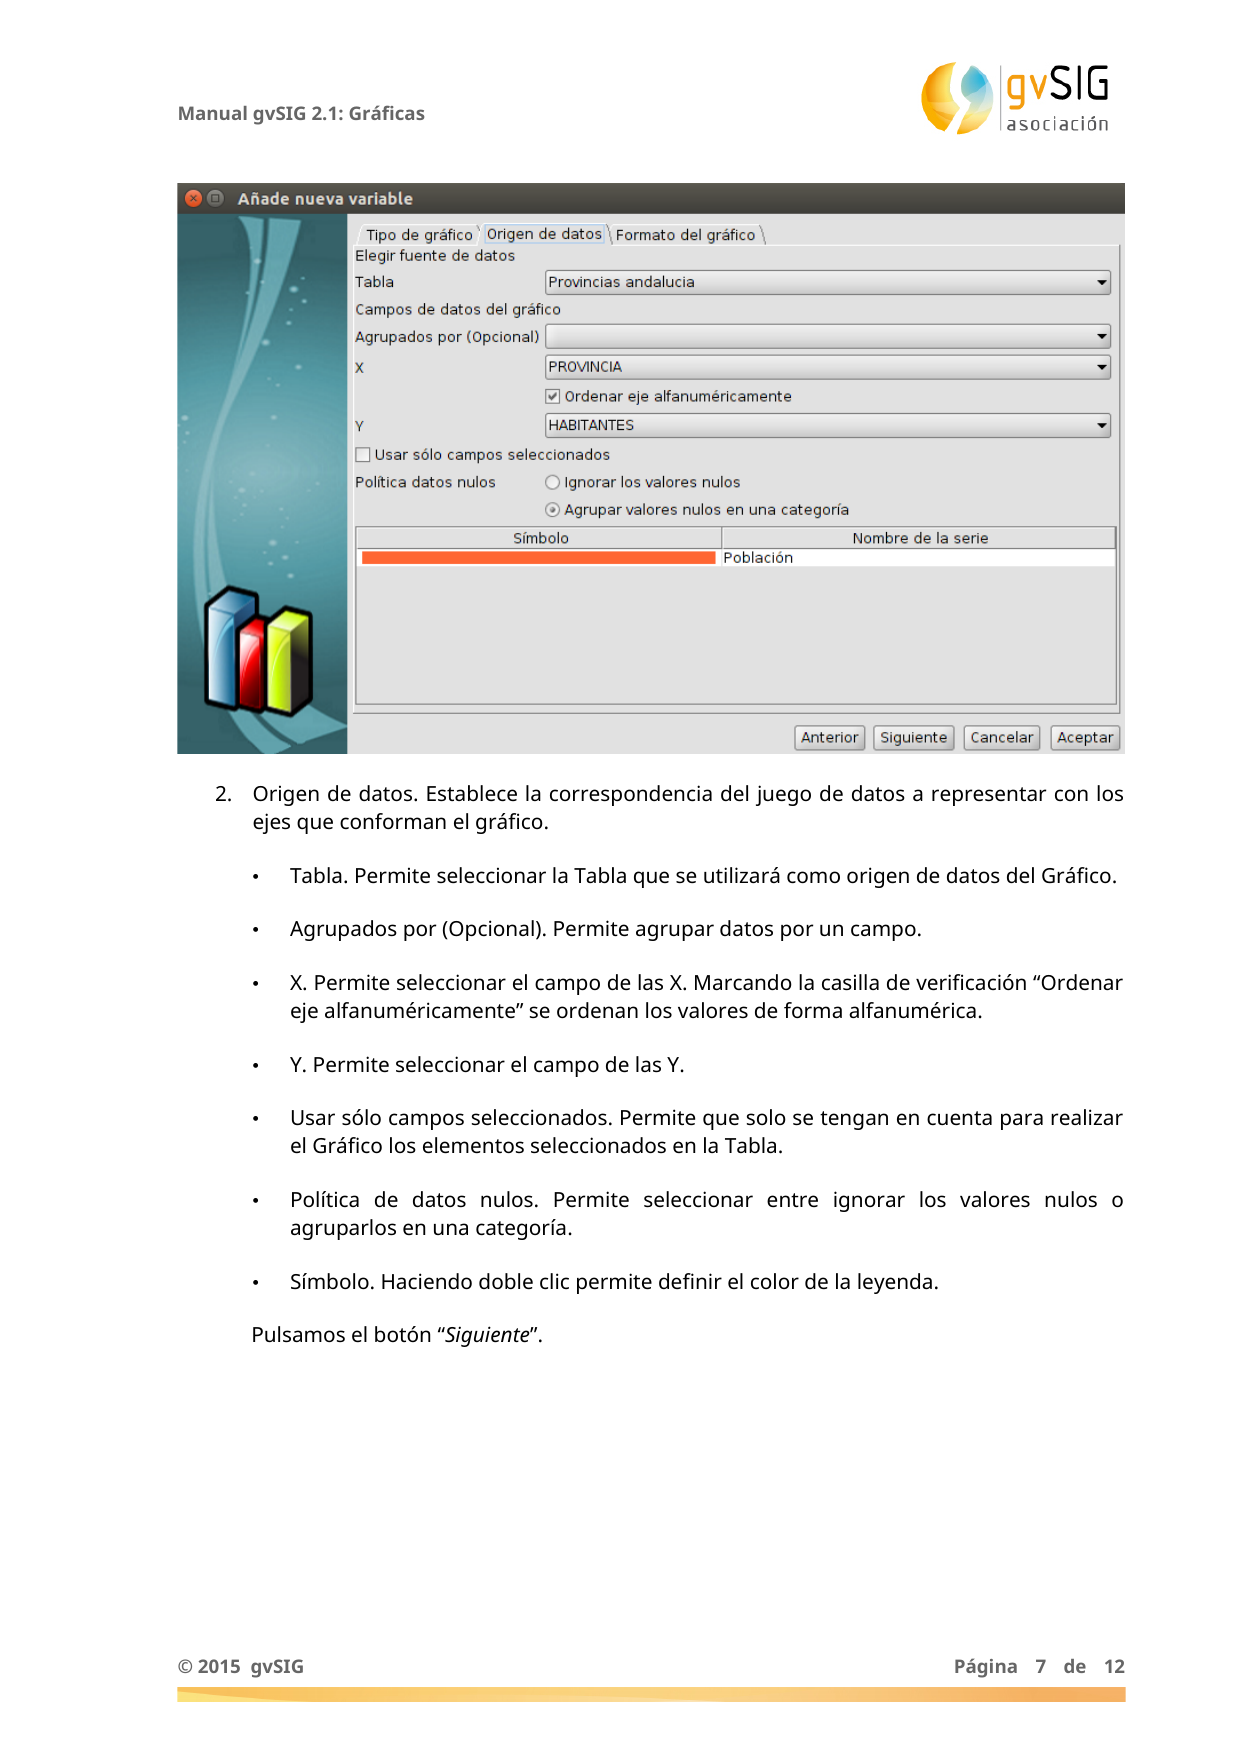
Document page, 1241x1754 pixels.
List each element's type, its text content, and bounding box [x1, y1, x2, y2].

picture [177, 183, 1125, 754]
list Tabla. Permite seleccionar la Tabla que se utilizará como origen de datos del Gráfico. [252, 861, 1125, 889]
picture [177, 1687, 1126, 1702]
list Origen de datos. Establece la correspondencia del juego de datos a representar con los ejes que conforman el gráfico. [215, 779, 1125, 836]
list Símbolo. Haciendo doble clic permite definir el color de la leyenda. [252, 1267, 1125, 1295]
picture [902, 47, 1122, 148]
list Y. Permite seleccionar el campo de las Y. [252, 1050, 1125, 1078]
list X. Permite seleccionar el campo de las X. Marcando la casilla de verificación “Ordenar eje alfanuméricamente” se ordenan los valores de forma alfanumérica. [252, 968, 1125, 1025]
list Usar sólo campos seleccionados. Permite que solo se tengan en cuenta para realizar el Gráfico los elementos seleccionados en la Tabla. [252, 1103, 1125, 1160]
text Pulsamos el botón “Siguiente”. [177, 1320, 1125, 1349]
list Agrupados por (Opcional). Permite agrupar datos por un campo. [252, 914, 1125, 943]
list Política de datos nulos. Permite seleccionar entre ignorar los valores nulos o agruparlos en una categoría. [252, 1185, 1125, 1242]
